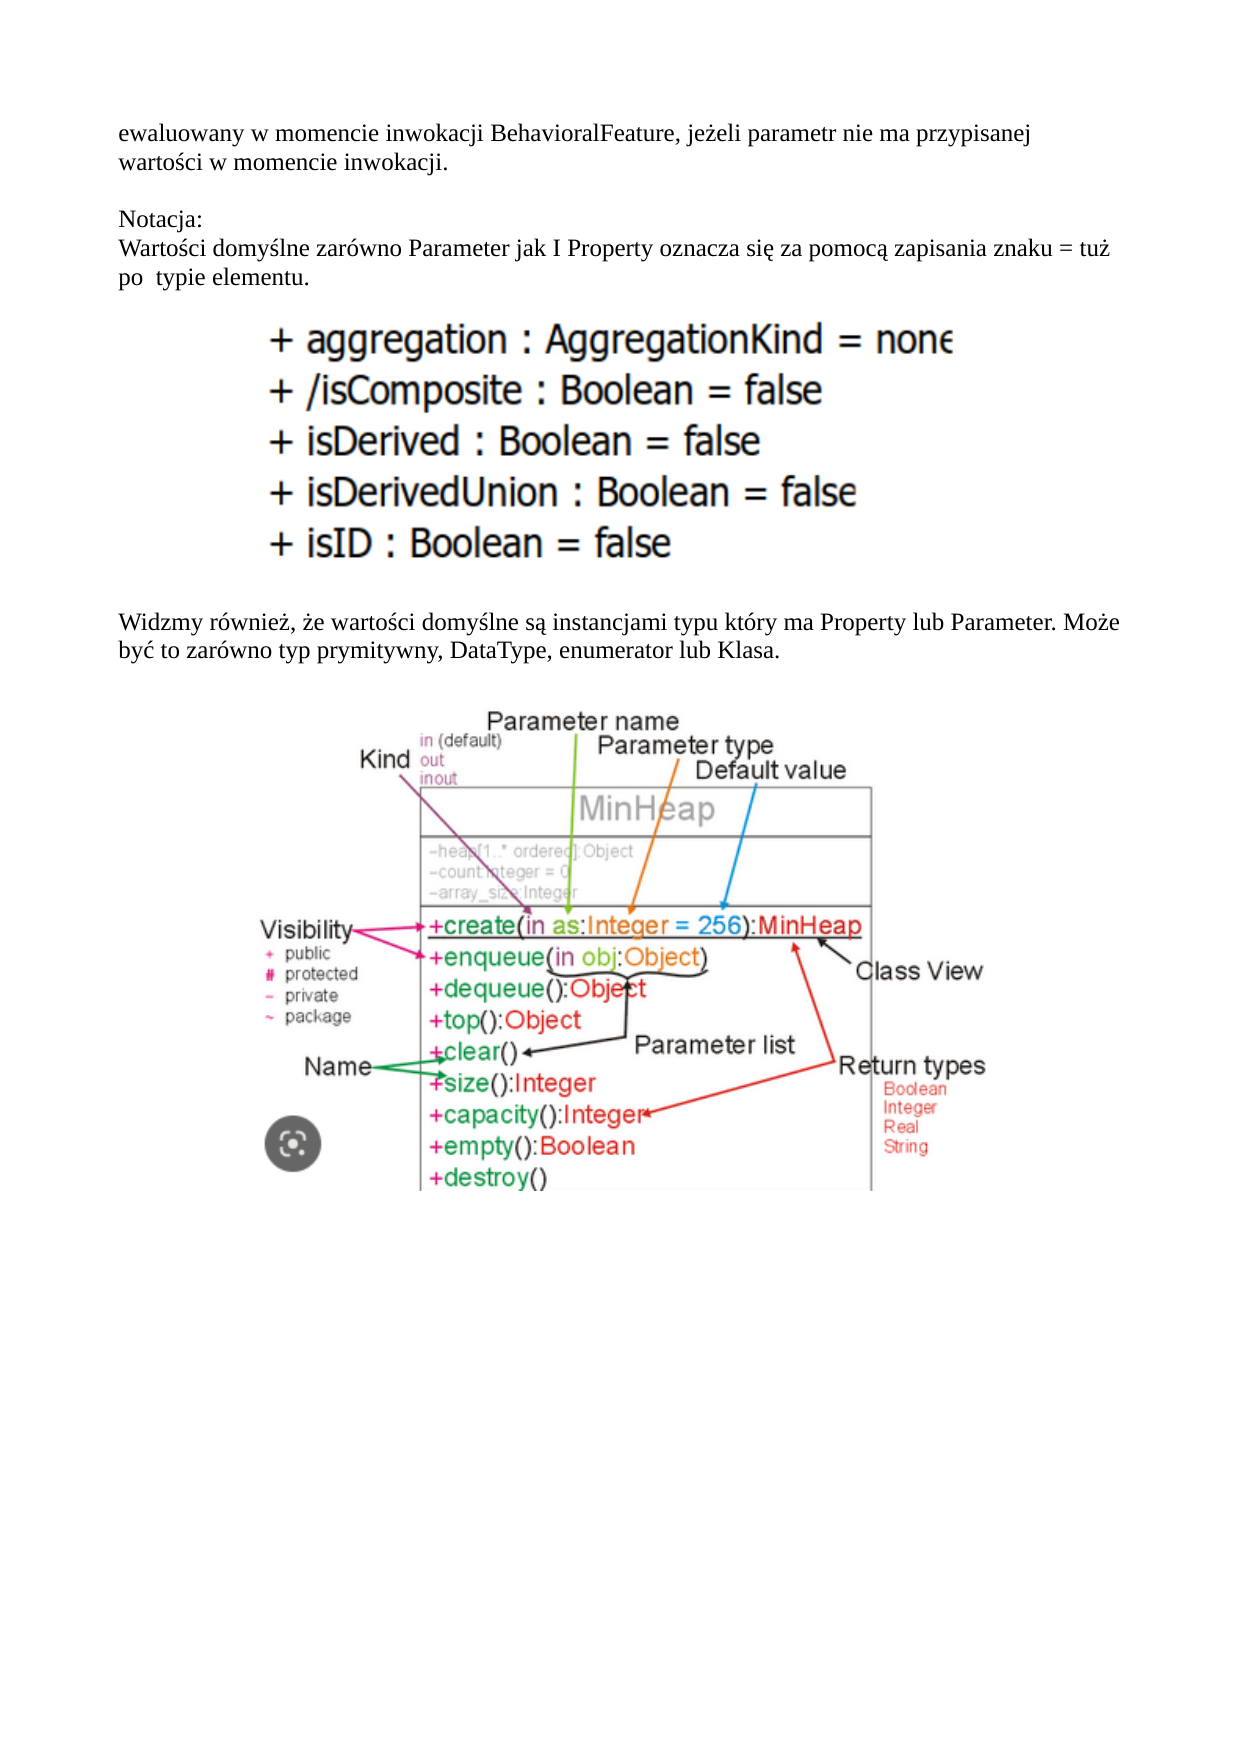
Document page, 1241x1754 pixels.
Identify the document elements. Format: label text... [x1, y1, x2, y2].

picture [256, 315, 996, 577]
text Notacja: [118, 204, 1122, 233]
picture [240, 707, 987, 1191]
text ewaluowany w momencie inwokacji BehavioralFeature, jeżeli parametr nie ma przypisanej wartości w momencie inwokacji. [118, 118, 1122, 176]
text Widzmy również, że wartości domyślne są instancjami typu który ma Property lub Parameter. Może być to zarówno typ prymitywny, DataType, enumerator lub Klasa. [118, 607, 1122, 664]
text Wartości domyślne zarówno Parameter jak I Property oznacza się za pomocą zapisania znaku = tuż po typie elementu. [118, 233, 1122, 291]
